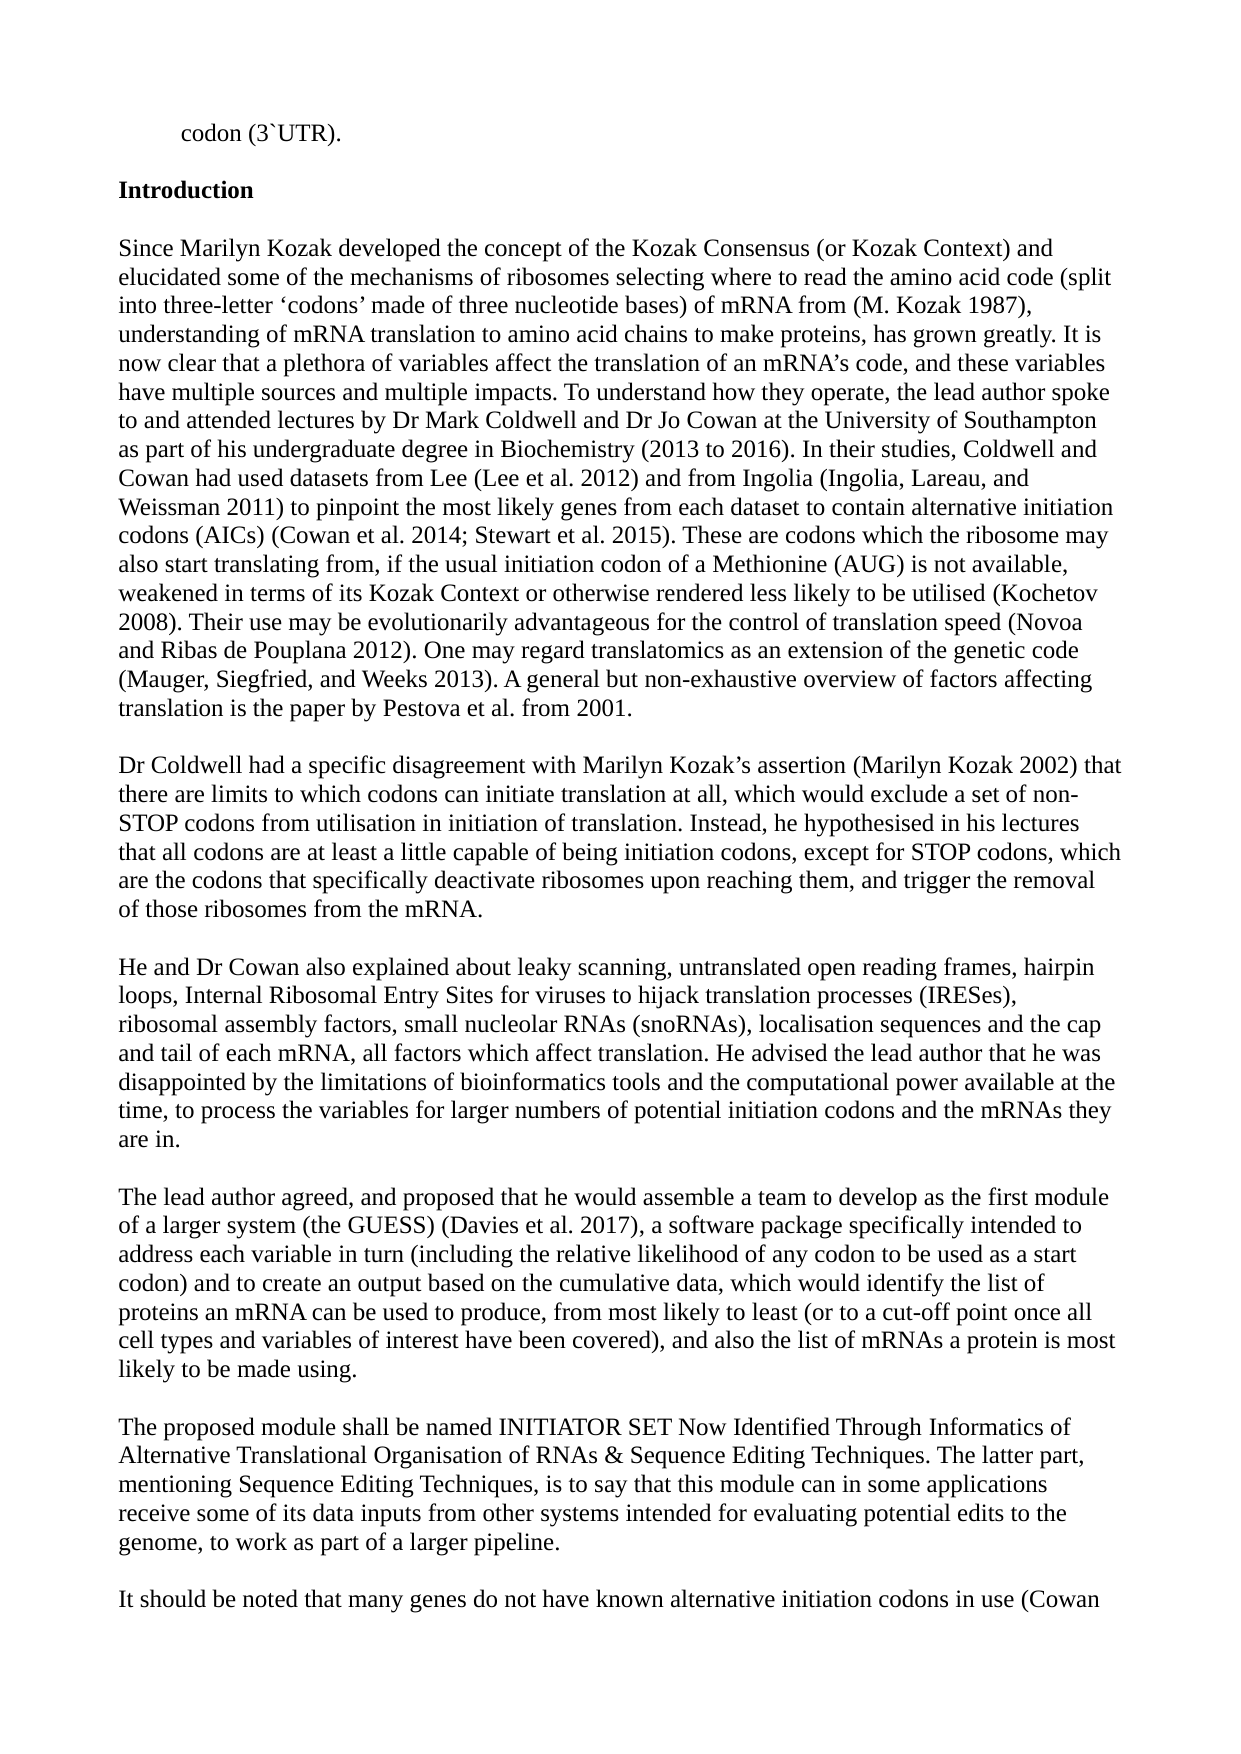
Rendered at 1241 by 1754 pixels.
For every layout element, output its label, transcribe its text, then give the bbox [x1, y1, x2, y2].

text Introduction [118, 176, 1122, 204]
text The proposed module shall be named INITIATOR SET Now Identified Through Informatics of Alternative Translational Organisation of RNAs & Sequence Editing Techniques. The latter part, mentioning Sequence Editing Techniques, is to say that this module can in some applications receive some of its data inputs from other systems intended for evaluating potential edits to the genome, to work as part of a larger pipeline. It should be noted that many genes do not have known alternative initiation codons in use (Cowan [118, 1412, 1122, 1613]
text Dr Coldwell had a specific disagreement with Marilyn Kozak’s assertion (Marilyn Kozak 2002) that there are limits to which codons can initiate translation at all, which would exclude a set of non-STOP codons from utilisation in initiation of translation. Instead, he hypothesised in his lectures that all codons are at least a little capable of being initiation codons, except for STOP codons, which are the codons that specifically deactivate ribosomes upon reaching them, and trigger the removal of those ribosomes from the mRNA. He and Dr Cowan also explained about leaky scanning, untranslated open reading frames, hairpin loops, Internal Ribosomal Entry Sites for viruses to hijack translation processes (IRESes), ribosomal assembly factors, small nucleolar RNAs (snoRNAs), localisation sequences and the cap and tail of each mRNA, all factors which affect translation. He advised the lead author that he was disappointed by the limitations of bioinformatics tools and the computational power available at the time, to process the variables for larger numbers of potential initiation codons and the mRNAs they are in. The lead author agreed, and proposed that he would assemble a team to develop as the first module of a larger system (the GUESS) (Davies et al. 2017), a software package specifically intended to address each variable in turn (including the relative likelihood of any codon to be used as a start codon) and to create an output based on the cumulative data, which would identify the list of proteins an mRNA can be used to produce, from most likely to least (or to a cut-off point once all cell types and variables of interest have been covered), and also the list of mRNAs a protein is most likely to be made using. [118, 751, 1122, 1383]
text codon (3`UTR). [118, 118, 1122, 147]
text Since Marilyn Kozak developed the concept of the Kozak Consensus (or Kozak Context) and elucidated some of the mechanisms of ribosomes selecting where to read the amino acid code (split into three-letter ‘codons’ made of three nucleotide bases) of mRNA from (M. Kozak 1987), understanding of mRNA translation to amino acid chains to make proteins, has grown greatly. It is now clear that a plethora of variables affect the translation of an mRNA’s code, and these variables have multiple sources and multiple impacts. To understand how they operate, the lead author spoke to and attended lectures by Dr Mark Coldwell and Dr Jo Cowan at the University of Southampton as part of his undergraduate degree in Biochemistry (2013 to 2016). In their studies, Coldwell and Cowan had used datasets from Lee (Lee et al. 2012) and from Ingolia (Ingolia, Lareau, and Weissman 2011) to pinpoint the most likely genes from each dataset to contain alternative initiation codons (AICs) (Cowan et al. 2014; Stewart et al. 2015). These are codons which the ribosome may also start translating from, if the usual initiation codon of a Methionine (AUG) is not available, weakened in terms of its Kozak Context or otherwise rendered less likely to be utilised (Kochetov 2008). Their use may be evolutionarily advantageous for the control of translation speed (Novoa and Ribas de Pouplana 2012). One may regard translatomics as an extension of the genetic code (Mauger, Siegfried, and Weeks 2013). A general but non-exhaustive overview of factors affecting translation is the paper by Pestova et al. from 2001. [118, 204, 1122, 751]
